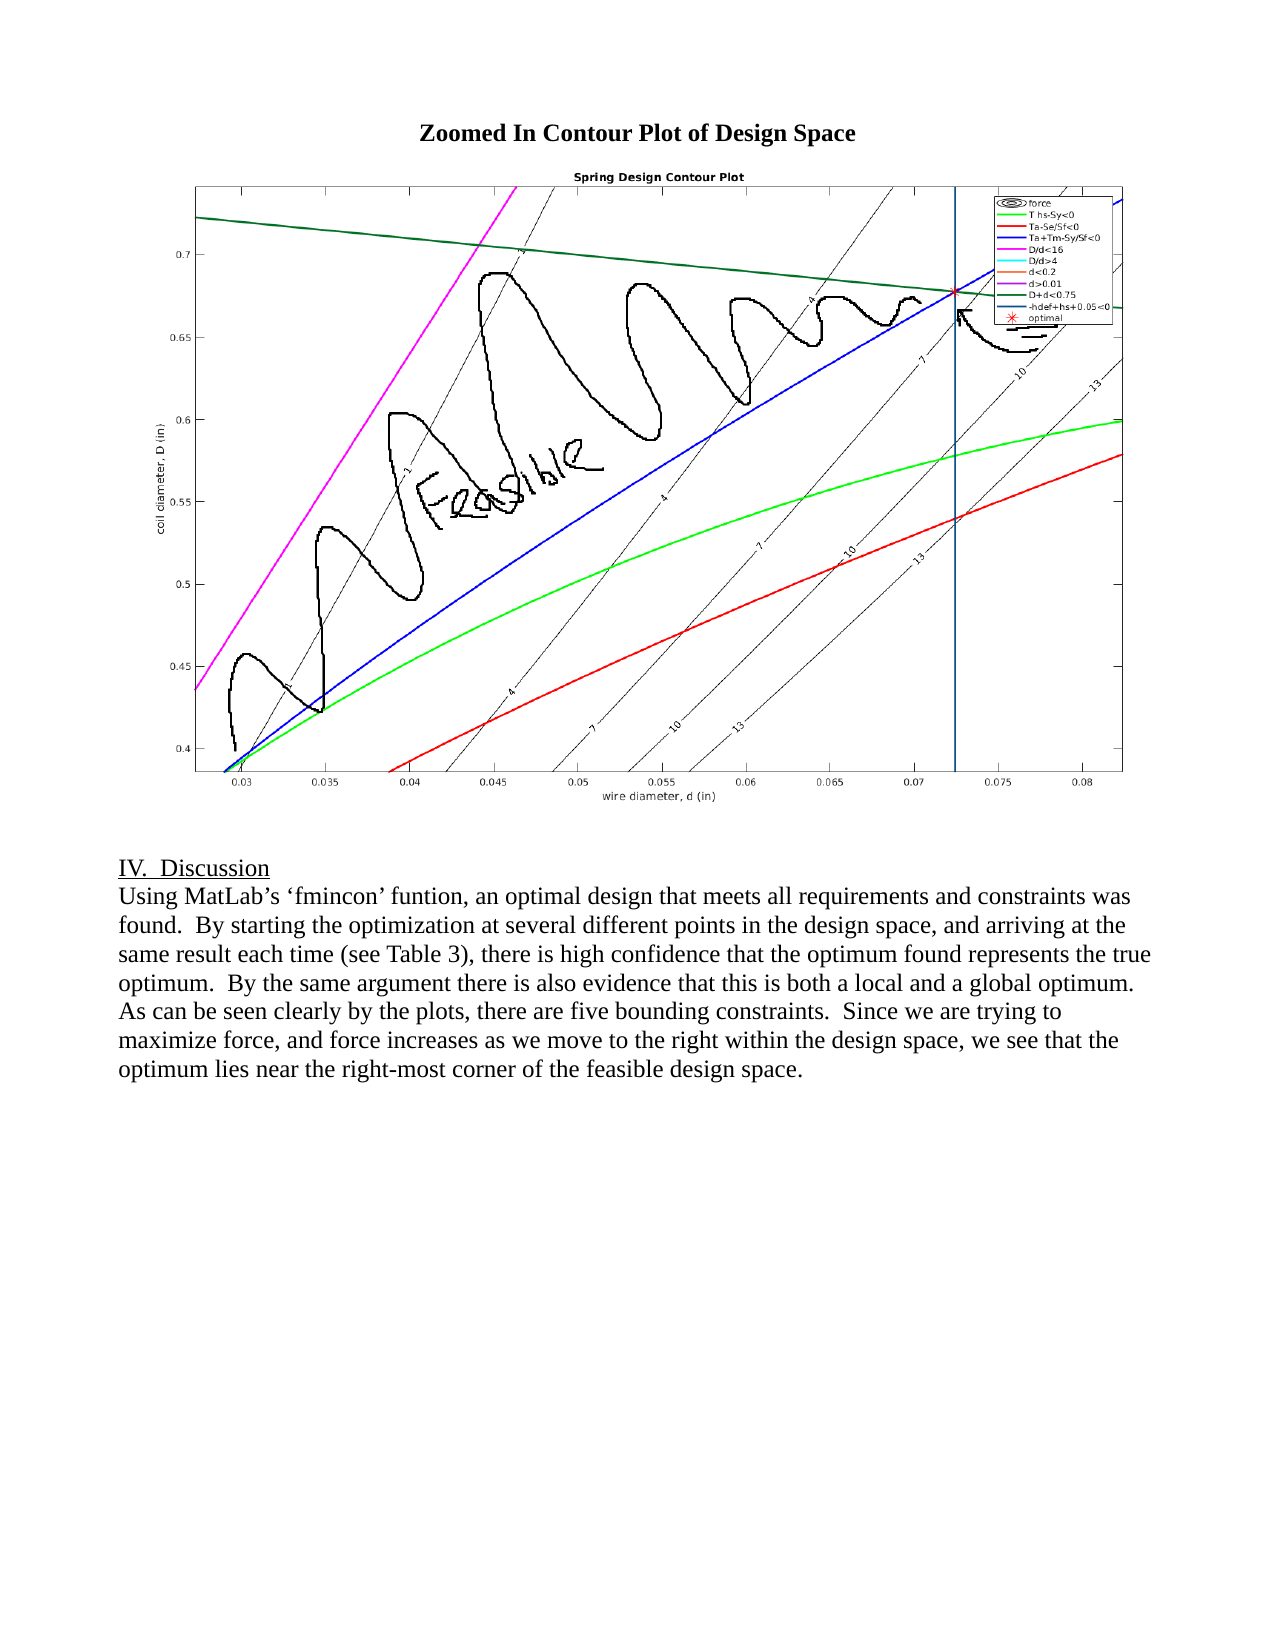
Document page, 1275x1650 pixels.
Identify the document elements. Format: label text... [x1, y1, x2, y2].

text Using MatLab’s ‘fmincon’ funtion, an optimal design that meets all requirements and constraints was found. By starting the optimization at several different points in the design space, and arriving at the same result each time (see Table 3), there is high confidence that the optimum found represents the true optimum. By the same argument there is also evidence that this is both a local and a global optimum. As can be seen clearly by the plots, there are five bounding constraints. Since we are trying to maximize force, and force increases as we move to the right within the design space, we see that the optimum lies near the right-most corner of the feasible design space. [118, 881, 1157, 1083]
text Zoomed In Contour Plot of Design Space [118, 118, 1157, 147]
picture [139, 156, 1136, 824]
text IV. Discussion [118, 853, 1157, 881]
